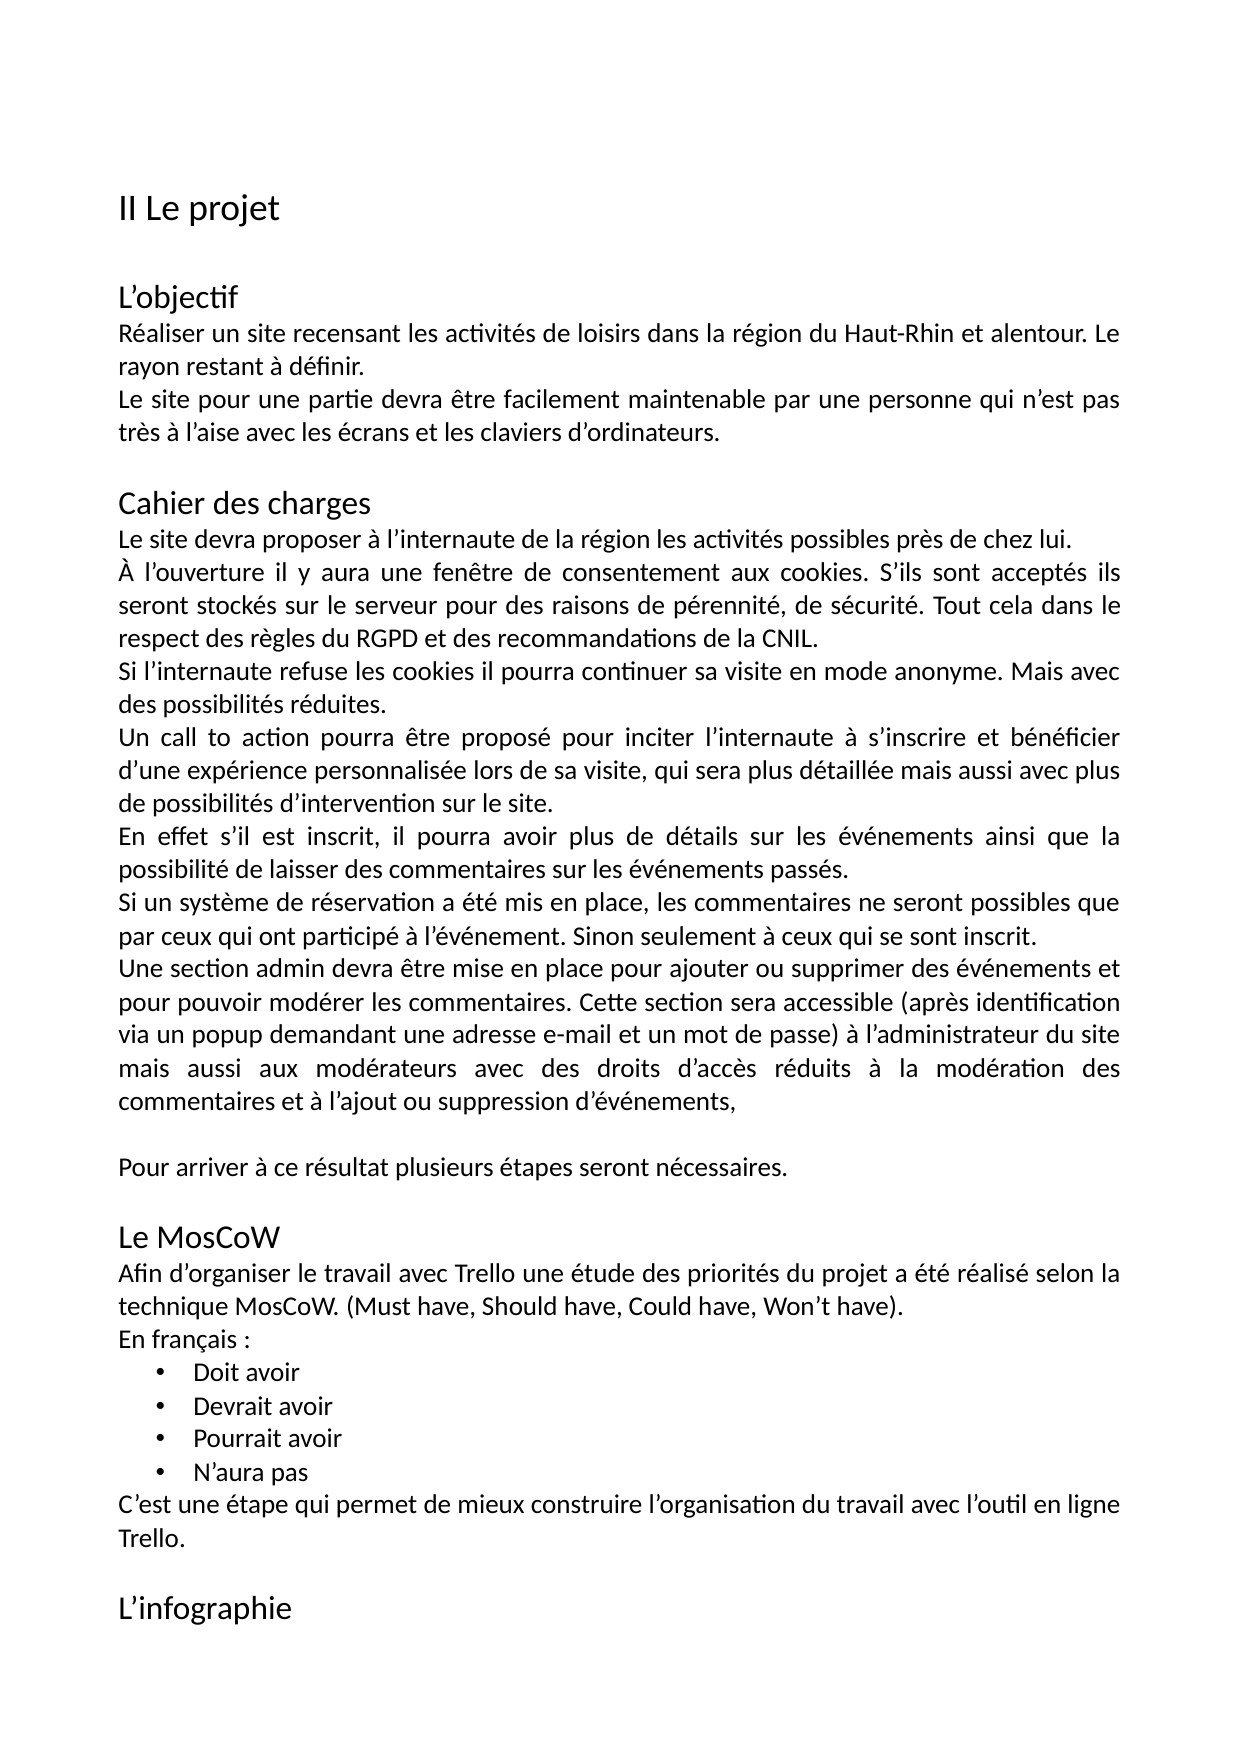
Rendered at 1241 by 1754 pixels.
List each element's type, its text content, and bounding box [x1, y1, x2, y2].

list N’aura pas [156, 1455, 1122, 1488]
text Un call to action pourra être proposé pour inciter l’internaute à s’inscrire et bénéficier d’une expérience personnalisée lors de sa visite, qui sera plus détaillée mais aussi avec plus de possibilités d’intervention sur le site. [118, 721, 1122, 819]
list Devrait avoir [156, 1389, 1122, 1422]
text C’est une étape qui permet de mieux construire l’organisation du travail avec l’outil en ligne Trello. [118, 1488, 1122, 1554]
text Pour arriver à ce résultat plusieurs étapes seront nécessaires. [118, 1150, 1122, 1183]
text Cahier des charges [118, 482, 1122, 522]
text Si l’internaute refuse les cookies il pourra continuer sa visite en mode anonyme. Mais avec des possibilités réduites. [118, 654, 1122, 721]
text À l’ouverture il y aura une fenêtre de consentement aux cookies. S’ils sont acceptés ils seront stockés sur le serveur pour des raisons de pérennité, de sécurité. Tout cela dans le respect des règles du RGPD et des recommandations de la CNIL. [118, 555, 1122, 654]
text L’infographie [118, 1587, 1122, 1627]
text Si un système de réservation a été mis en place, les commentaires ne seront possibles que par ceux qui ont participé à l’événement. Sinon seulement à ceux qui se sont inscrit. [118, 886, 1122, 952]
text II Le projet [118, 184, 1122, 230]
text En français : [118, 1323, 1122, 1356]
text Une section admin devra être mise en place pour ajouter ou supprimer des événements et pour pouvoir modérer les commentaires. Cette section sera accessible (après identification via un popup demandant une adresse e-mail et un mot de passe) à l’administrateur du site mais aussi aux modérateurs avec des droits d’accès réduits à la modération des commentaires et à l’ajout ou suppression d’événements, [118, 952, 1122, 1117]
list Pourrait avoir [156, 1422, 1122, 1455]
text Le site pour une partie devra être facilement maintenable par une personne qui n’est pas très à l’aise avec les écrans et les claviers d’ordinateurs. [118, 383, 1122, 449]
text Le site devra proposer à l’internaute de la région les activités possibles près de chez lui. [118, 522, 1122, 555]
text Réaliser un site recensant les activités de loisirs dans la région du Haut-Rhin et alentour. Le rayon restant à définir. [118, 317, 1122, 383]
text En effet s’il est inscrit, il pourra avoir plus de détails sur les événements ainsi que la possibilité de laisser des commentaires sur les événements passés. [118, 819, 1122, 886]
text L’objectif [118, 276, 1122, 317]
text Le MosCoW [118, 1216, 1122, 1257]
list Doit avoir [156, 1356, 1122, 1389]
text Afin d’organiser le travail avec Trello une étude des priorités du projet a été réalisé selon la technique MosCoW. (Must have, Should have, Could have, Won’t have). [118, 1257, 1122, 1323]
